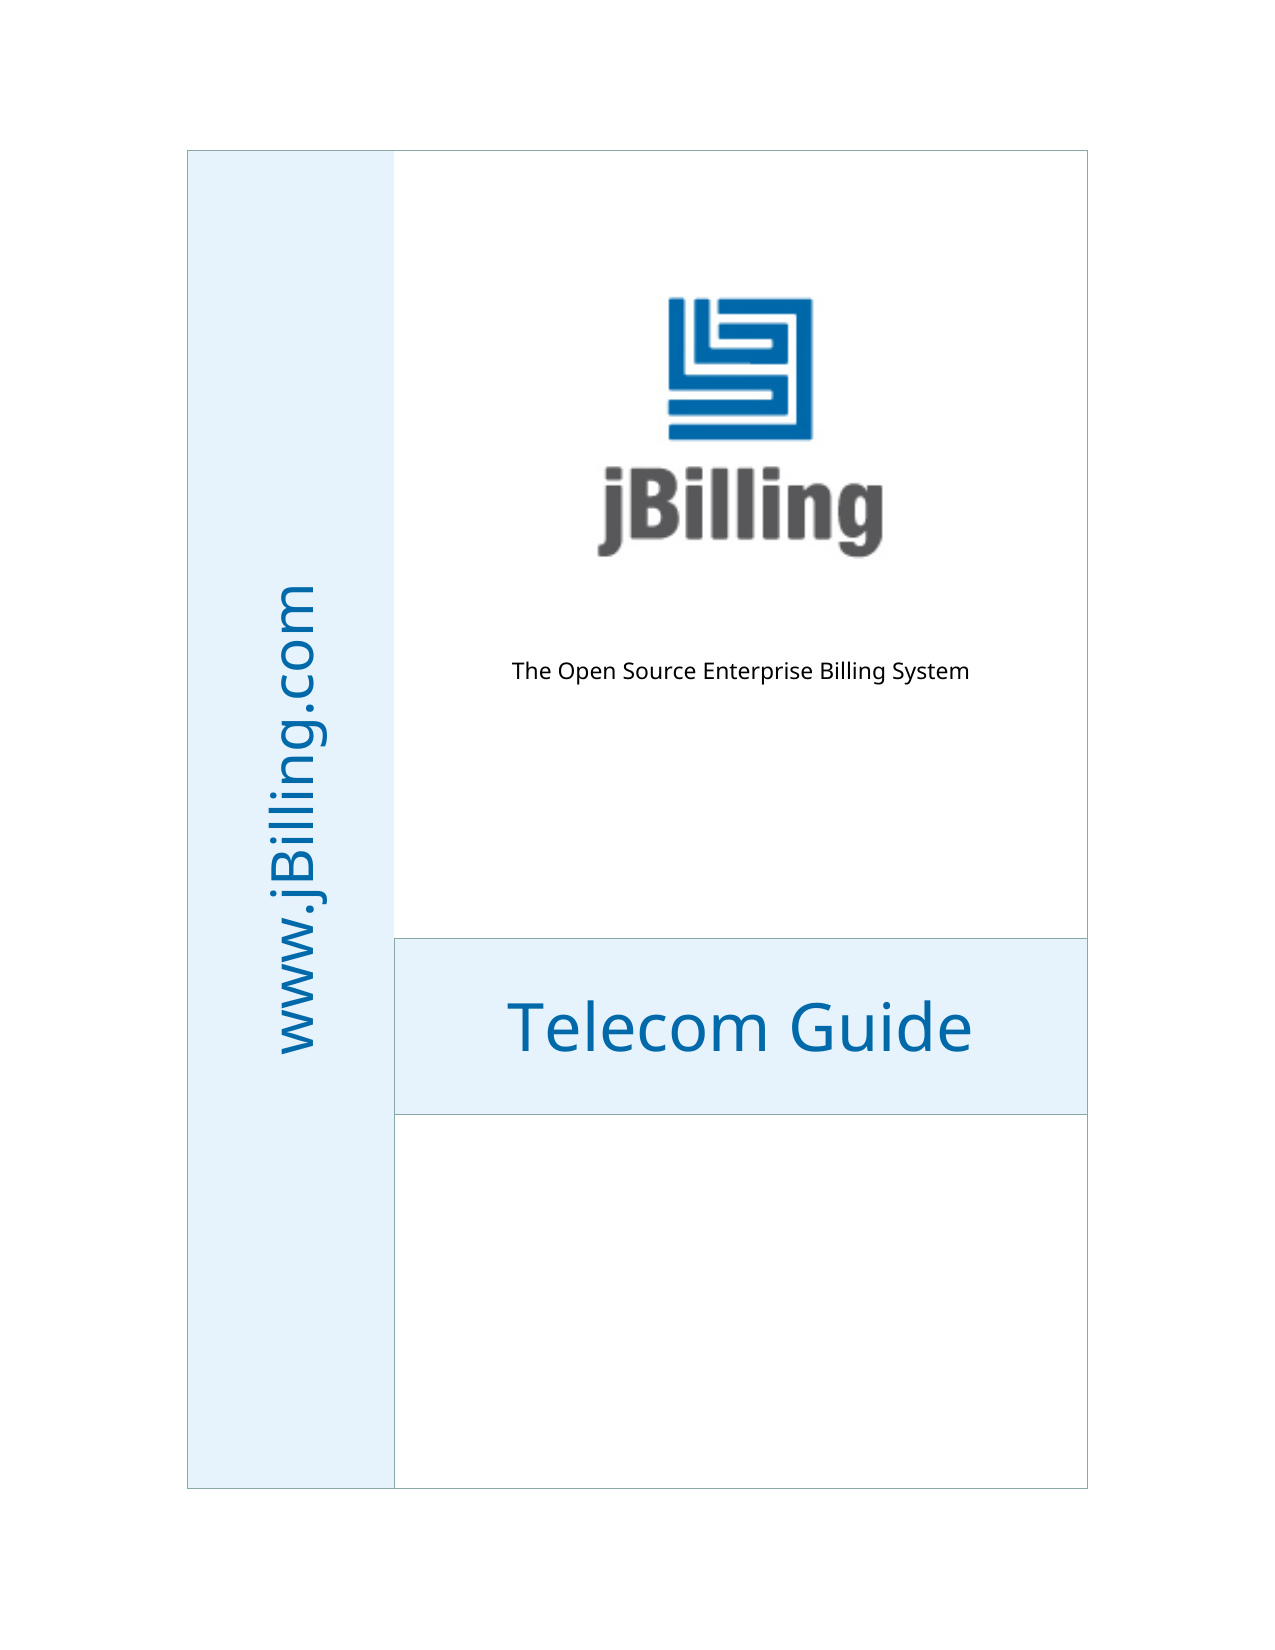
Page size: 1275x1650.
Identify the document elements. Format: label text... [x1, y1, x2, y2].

table_cell [395, 1115, 1087, 1488]
picture [590, 279, 891, 580]
table_cell Telecom Guide [395, 939, 1087, 1114]
table_header The Open Source Enterprise Billing System [394, 151, 1087, 937]
table_header www.jBilling.com [188, 151, 394, 1488]
